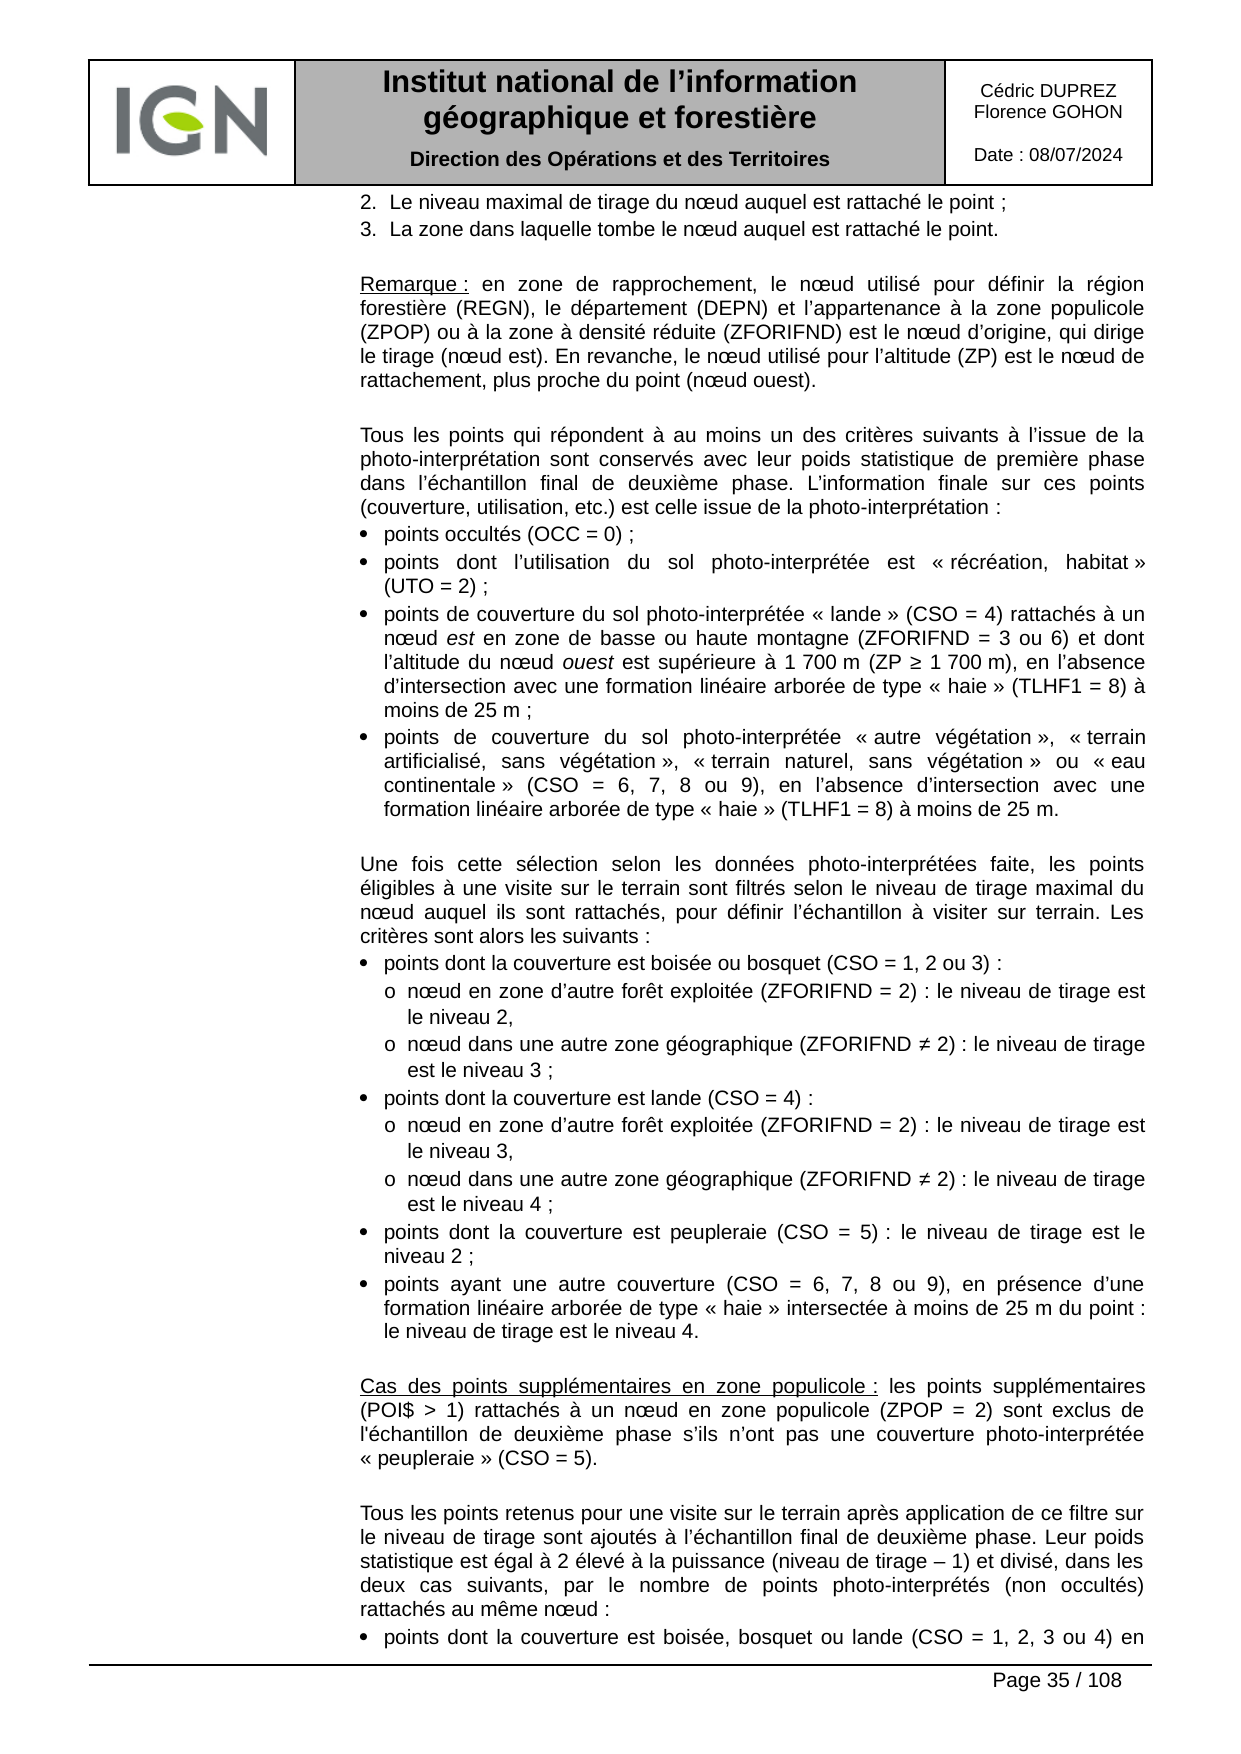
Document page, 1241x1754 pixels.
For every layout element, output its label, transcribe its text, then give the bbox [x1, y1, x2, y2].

table_cell Le tirage des points à visiter sur le terrain dépend de trois facteurs : Les données collectées sur les points par photo-interprétation ; Le niveau maximal de tirage du nœud auquel est rattaché le point ; La zone dans laquelle tombe le nœud auquel est rattaché le point. Remarque : en zone de rapprochement, le nœud utilisé pour définir la région forestière (REGN), le département (DEPN) et l’appartenance à la zone populicole (ZPOP) ou à la zone à densité réduite (ZFORIFND) est le nœud d’origine, qui dirige le tirage (nœud est). En revanche, le nœud utilisé pour l’altitude (ZP) est le nœud de rattachement, plus proche du point (nœud ouest). Tous les points qui répondent à au moins un des critères suivants à l’issue de la photo-interprétation sont conservés avec leur poids statistique de première phase dans l’échantillon final de deuxième phase. L’information finale sur ces points (couverture, utilisation, etc.) est celle issue de la photo-interprétation : points occultés (OCC = 0) ; points dont l’utilisation du sol photo-interprétée est « récréation, habitat » (UTO = 2) ; points de couverture du sol photo-interprétée « lande » (CSO = 4) rattachés à un nœud est en zone de basse ou haute montagne (ZFORIFND = 3 ou 6) et dont l’altitude du nœud ouest est supérieure à 1 700 m (ZP ≥ 1 700 m), en l’absence d’intersection avec une formation linéaire arborée de type « haie » (TLHF1 = 8) à moins de 25 m ; points de couverture du sol photo-interprétée « autre végétation », « terrain artificialisé, sans végétation », « terrain naturel, sans végétation » ou « eau continentale » (CSO = 6, 7, 8 ou 9), en l’absence d’intersection avec une formation linéaire arborée de type « haie » (TLHF1 = 8) à moins de 25 m. Une fois cette sélection selon les données photo-interprétées faite, les points éligibles à une visite sur le terrain sont filtrés selon le niveau de tirage maximal du nœud auquel ils sont rattachés, pour définir l’échantillon à visiter sur terrain. Les critères sont alors les suivants : points dont la couverture est boisée ou bosquet (CSO = 1, 2 ou 3) : nœud en zone d’autre forêt exploitée (ZFORIFND = 2) : le niveau de tirage est le niveau 2, nœud dans une autre zone géographique (ZFORIFND ≠ 2) : le niveau de tirage est le niveau 3 ; points dont la couverture est lande (CSO = 4) : nœud en zone d’autre forêt exploitée (ZFORIFND = 2) : le niveau de tirage est le niveau 3, nœud dans une autre zone géographique (ZFORIFND ≠ 2) : le niveau de tirage est le niveau 4 ; points dont la couverture est peupleraie (CSO = 5) : le niveau de tirage est le niveau 2 ; points ayant une autre couverture (CSO = 6, 7, 8 ou 9), en présence d’une formation linéaire arborée de type « haie » intersectée à moins de 25 m du point : le niveau de tirage est le niveau 4. Cas des points supplémentaires en zone populicole : les points supplémentaires (POI$ > 1) rattachés à un nœud en zone populicole (ZPOP = 2) sont exclus de l'échantillon de deuxième phase s’ils n’ont pas une couverture photo-interprétée « peupleraie » (CSO = 5). Tous les points retenus pour une visite sur le terrain après application de ce filtre sur le niveau de tirage sont ajoutés à l’échantillon final de deuxième phase. Leur poids statistique est égal à 2 élevé à la puissance (niveau de tirage – 1) et divisé, dans les deux cas suivants, par le nombre de points photo-interprétés (non occultés) rattachés au même nœud : points dont la couverture est boisée, bosquet ou lande (CSO = 1, 2, 3 ou 4) en zone de montagne (ZFORIFND = 3 ou 6) ; points dont la couverture est peupleraie (CSO = 5) en zone populicole (ZPOP = 2). [354, 186, 1152, 1654]
picture [91, 62, 293, 180]
table_cell [89, 186, 354, 1654]
